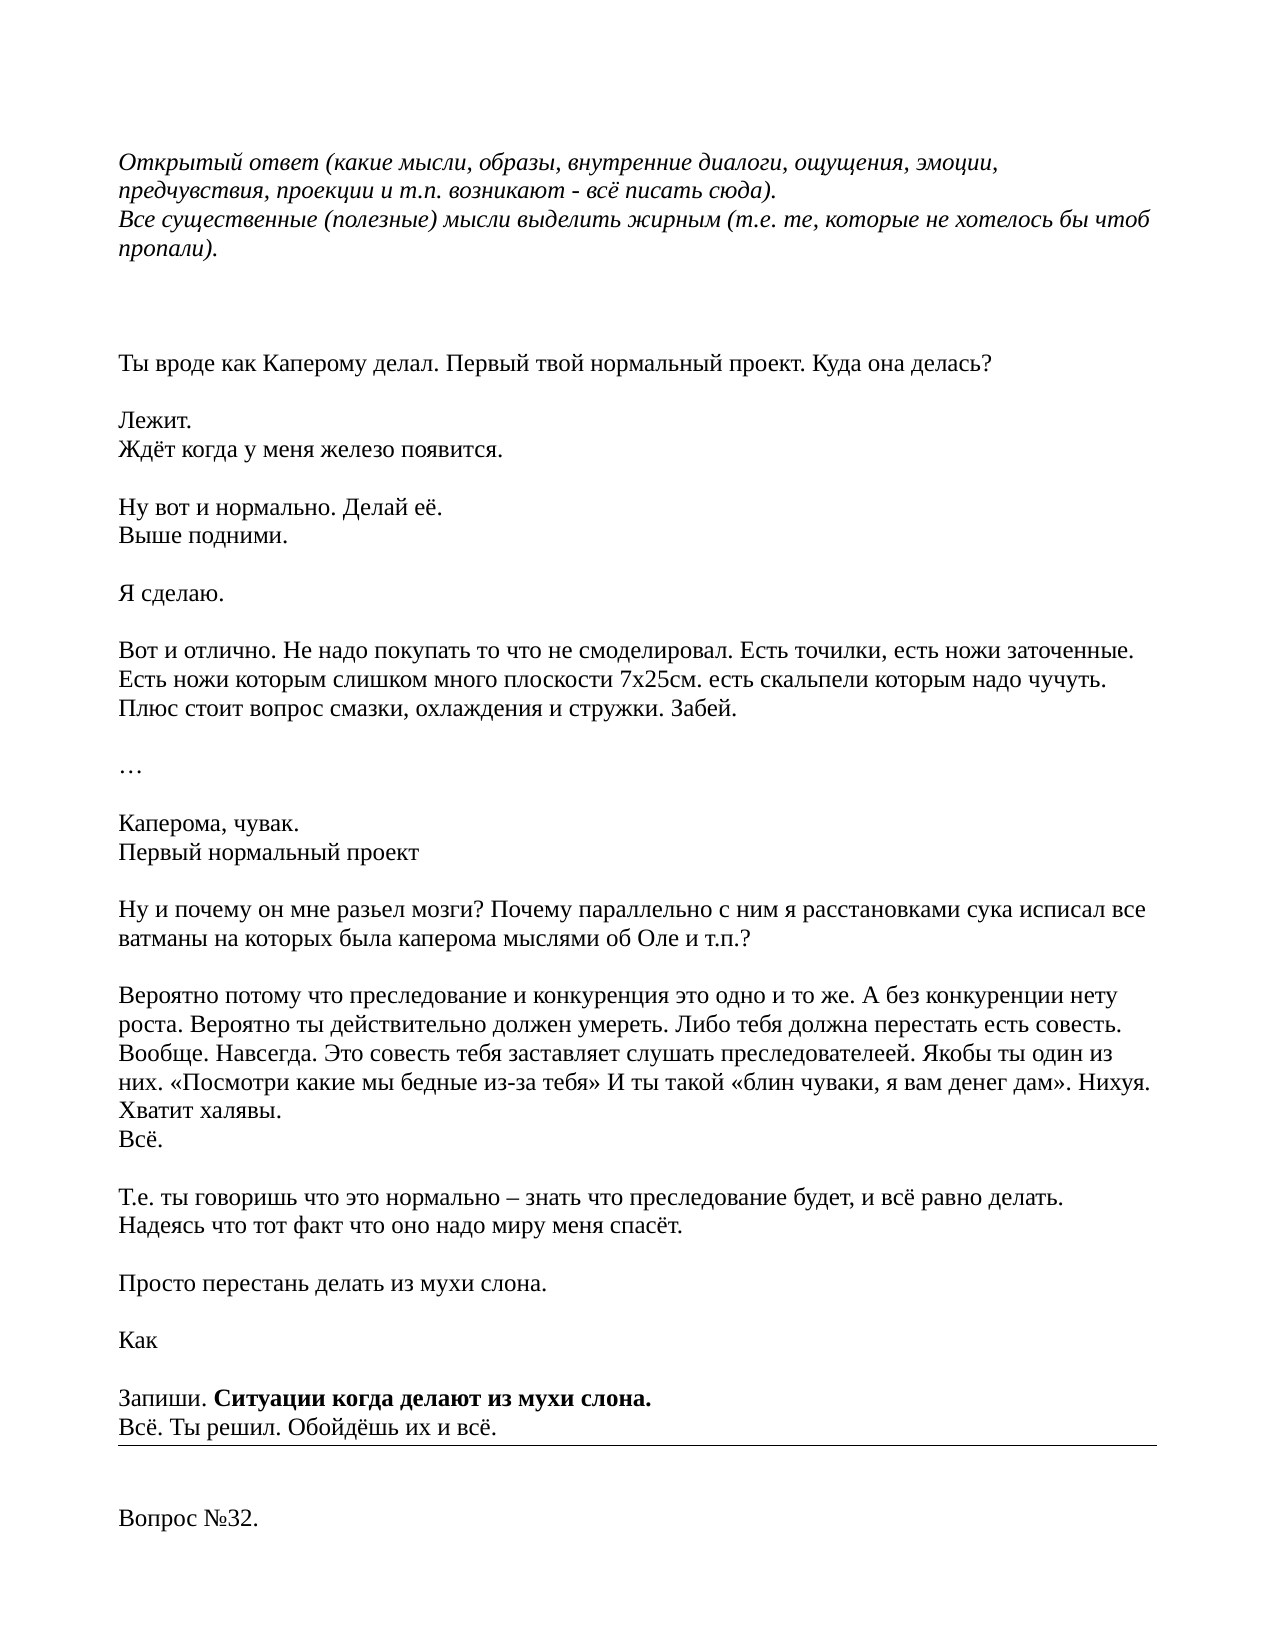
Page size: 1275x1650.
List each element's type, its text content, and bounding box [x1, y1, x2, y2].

text Вероятно потому что преследование и конкуренция это одно и то же. А без конкуренции нету роста. Вероятно ты действительно должен умереть. Либо тебя должна перестать есть совесть. Вообще. Навсегда. Это совесть тебя заставляет слушать преследователеей. Якобы ты один из них. «Посмотри какие мы бедные из-за тебя» И ты такой «блин чуваки, я вам денег дам». Нихуя. Хватит халявы. [118, 981, 1157, 1124]
text Каперома, чувак. [118, 808, 1157, 837]
text Всё. [118, 1124, 1157, 1153]
text Открытый ответ (какие мысли, образы, внутренние диалоги, ощущения, эмоции, предчувствия, проекции и т.п. возникают - всё писать сюда). [118, 147, 1157, 204]
text Вот и отлично. Не надо покупать то что не смоделировал. Есть точилки, есть ножи заточенные. Есть ножи которым слишком много плоскости 7х25см. есть скальпели которым надо чучуть. Плюс стоит вопрос смазки, охлаждения и стружки. Забей. [118, 636, 1157, 722]
text Т.е. ты говоришь что это нормально – знать что преследование будет, и всё равно делать. Надеясь что тот факт что оно надо миру меня спасёт. [118, 1182, 1157, 1239]
text Первый нормальный проект [118, 837, 1157, 866]
text Выше подними. [118, 521, 1157, 549]
text Ты вроде как Каперому делал. Первый твой нормальный проект. Куда она делась? [118, 348, 1157, 377]
text Я сделаю. [118, 578, 1157, 607]
text … [118, 751, 1157, 779]
text Как [118, 1326, 1157, 1354]
text Просто перестань делать из мухи слона. [118, 1268, 1157, 1297]
text Запиши. Ситуации когда делают из мухи слона. [118, 1383, 1157, 1412]
text Ну и почему он мне разьел мозги? Почему параллельно с ним я расстановками сука исписал все ватманы на которых была каперома мыслями об Оле и т.п.? [118, 894, 1157, 952]
text Вопрос №32. [118, 1503, 1157, 1532]
text Лежит. [118, 406, 1157, 434]
text Все существенные (полезные) мысли выделить жирным (т.е. те, которые не хотелось бы чтоб пропали). [118, 204, 1157, 262]
text Всё. Ты решил. Обойдёшь их и всё. [118, 1412, 1157, 1445]
text Ну вот и нормально. Делай её. [118, 492, 1157, 521]
text Ждёт когда у меня железо появится. [118, 434, 1157, 463]
